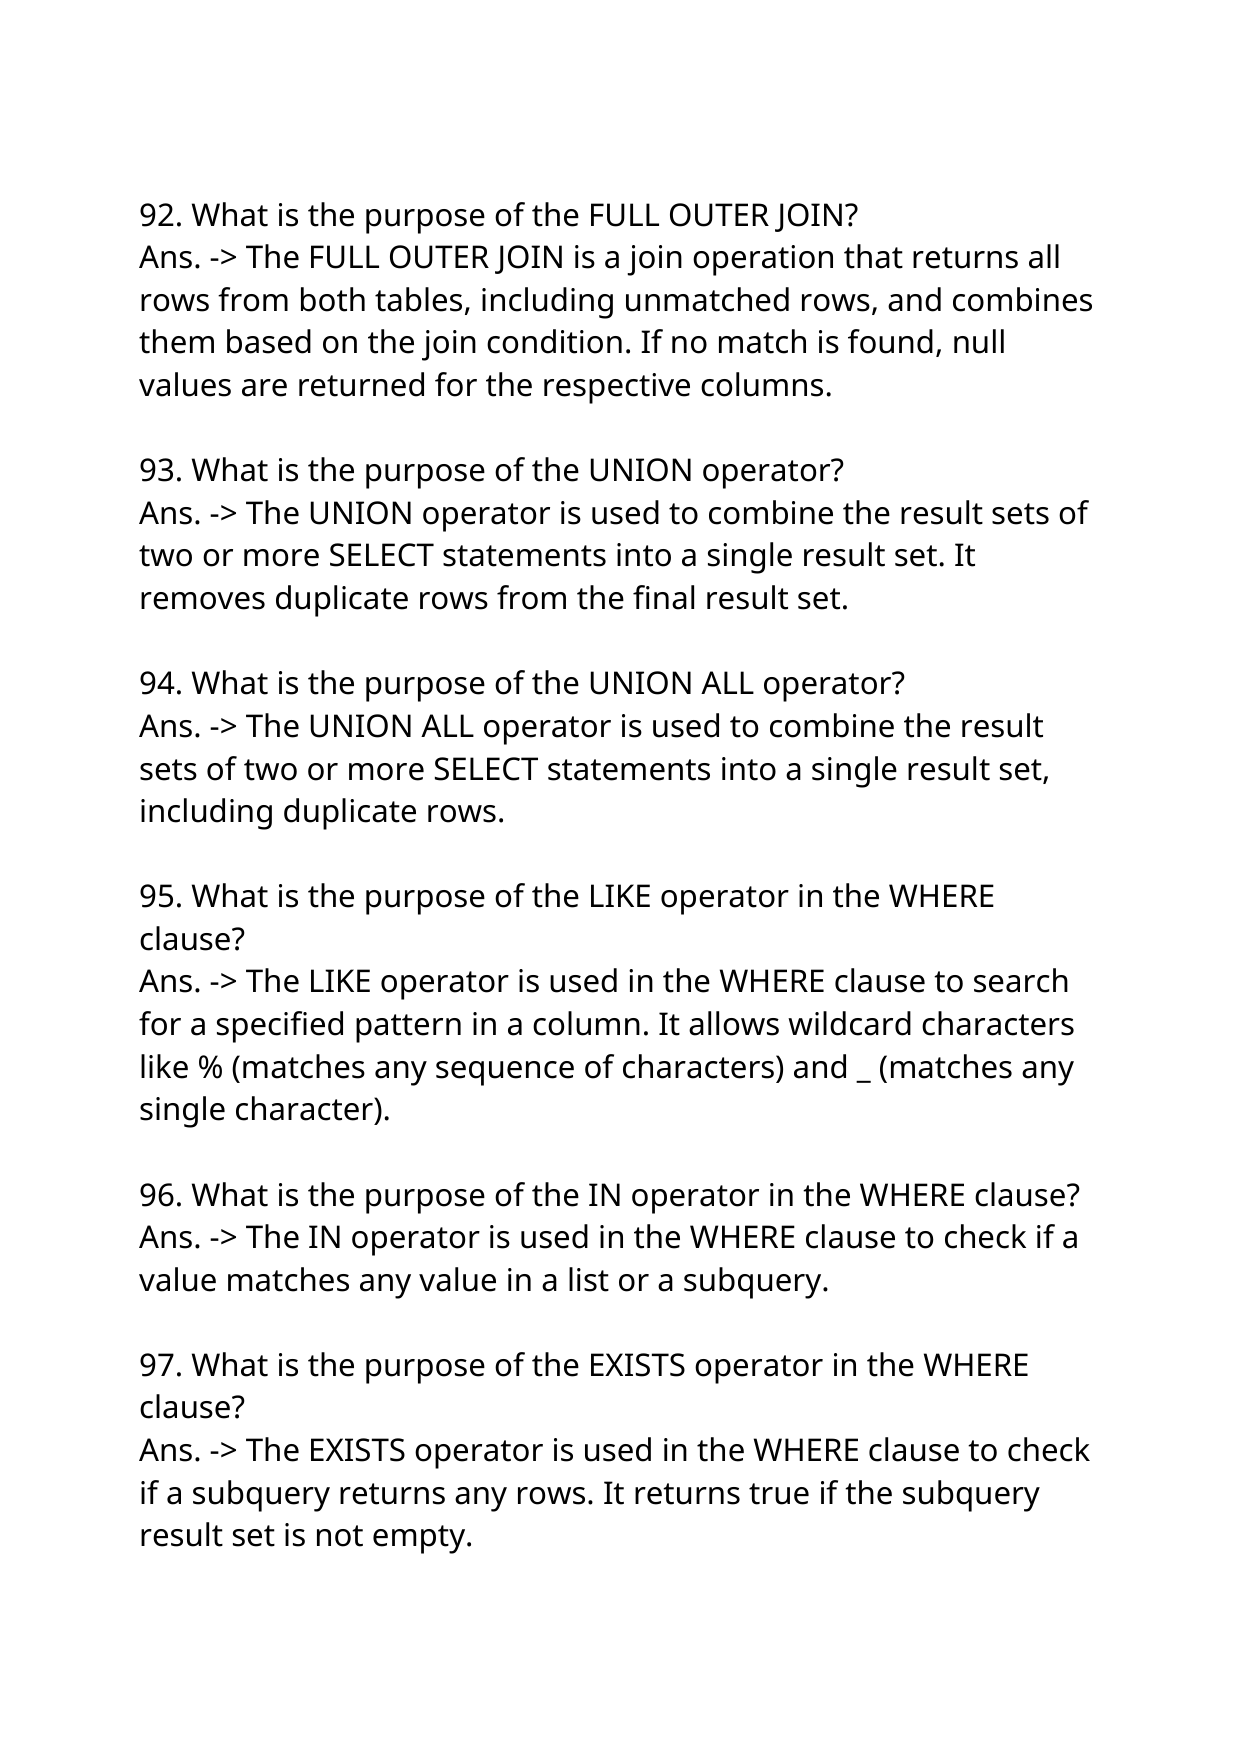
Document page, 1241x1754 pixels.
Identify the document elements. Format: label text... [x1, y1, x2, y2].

text Ans. -> The LIKE operator is used in the WHERE clause to search for a specified pattern in a column. It allows wildcard characters like % (matches any sequence of characters) and _ (matches any single character). [139, 959, 1101, 1130]
text 94. What is the purpose of the UNION ALL operator? [139, 661, 1101, 704]
text Ans. -> The FULL OUTER JOIN is a join operation that returns all rows from both tables, including unmatched rows, and combines them based on the join condition. If no match is found, null values are returned for the respective columns. [139, 235, 1101, 406]
text 93. What is the purpose of the UNION operator? [139, 448, 1101, 491]
text 92. What is the purpose of the FULL OUTER JOIN? [139, 193, 1101, 235]
text 95. What is the purpose of the LIKE operator in the WHERE clause? [139, 874, 1101, 959]
text 97. What is the purpose of the EXISTS operator in the WHERE clause? [139, 1343, 1101, 1428]
text 96. What is the purpose of the IN operator in the WHERE clause? [139, 1172, 1101, 1215]
text Ans. -> The EXISTS operator is used in the WHERE clause to check if a subquery returns any rows. It returns true if the subquery result set is not empty. [139, 1428, 1101, 1556]
text Ans. -> The UNION operator is used to combine the result sets of two or more SELECT statements into a single result set. It removes duplicate rows from the final result set. [139, 491, 1101, 619]
text Ans. -> The IN operator is used in the WHERE clause to check if a value matches any value in a list or a subquery. [139, 1215, 1101, 1300]
text Ans. -> The UNION ALL operator is used to combine the result sets of two or more SELECT statements into a single result set, including duplicate rows. [139, 704, 1101, 832]
